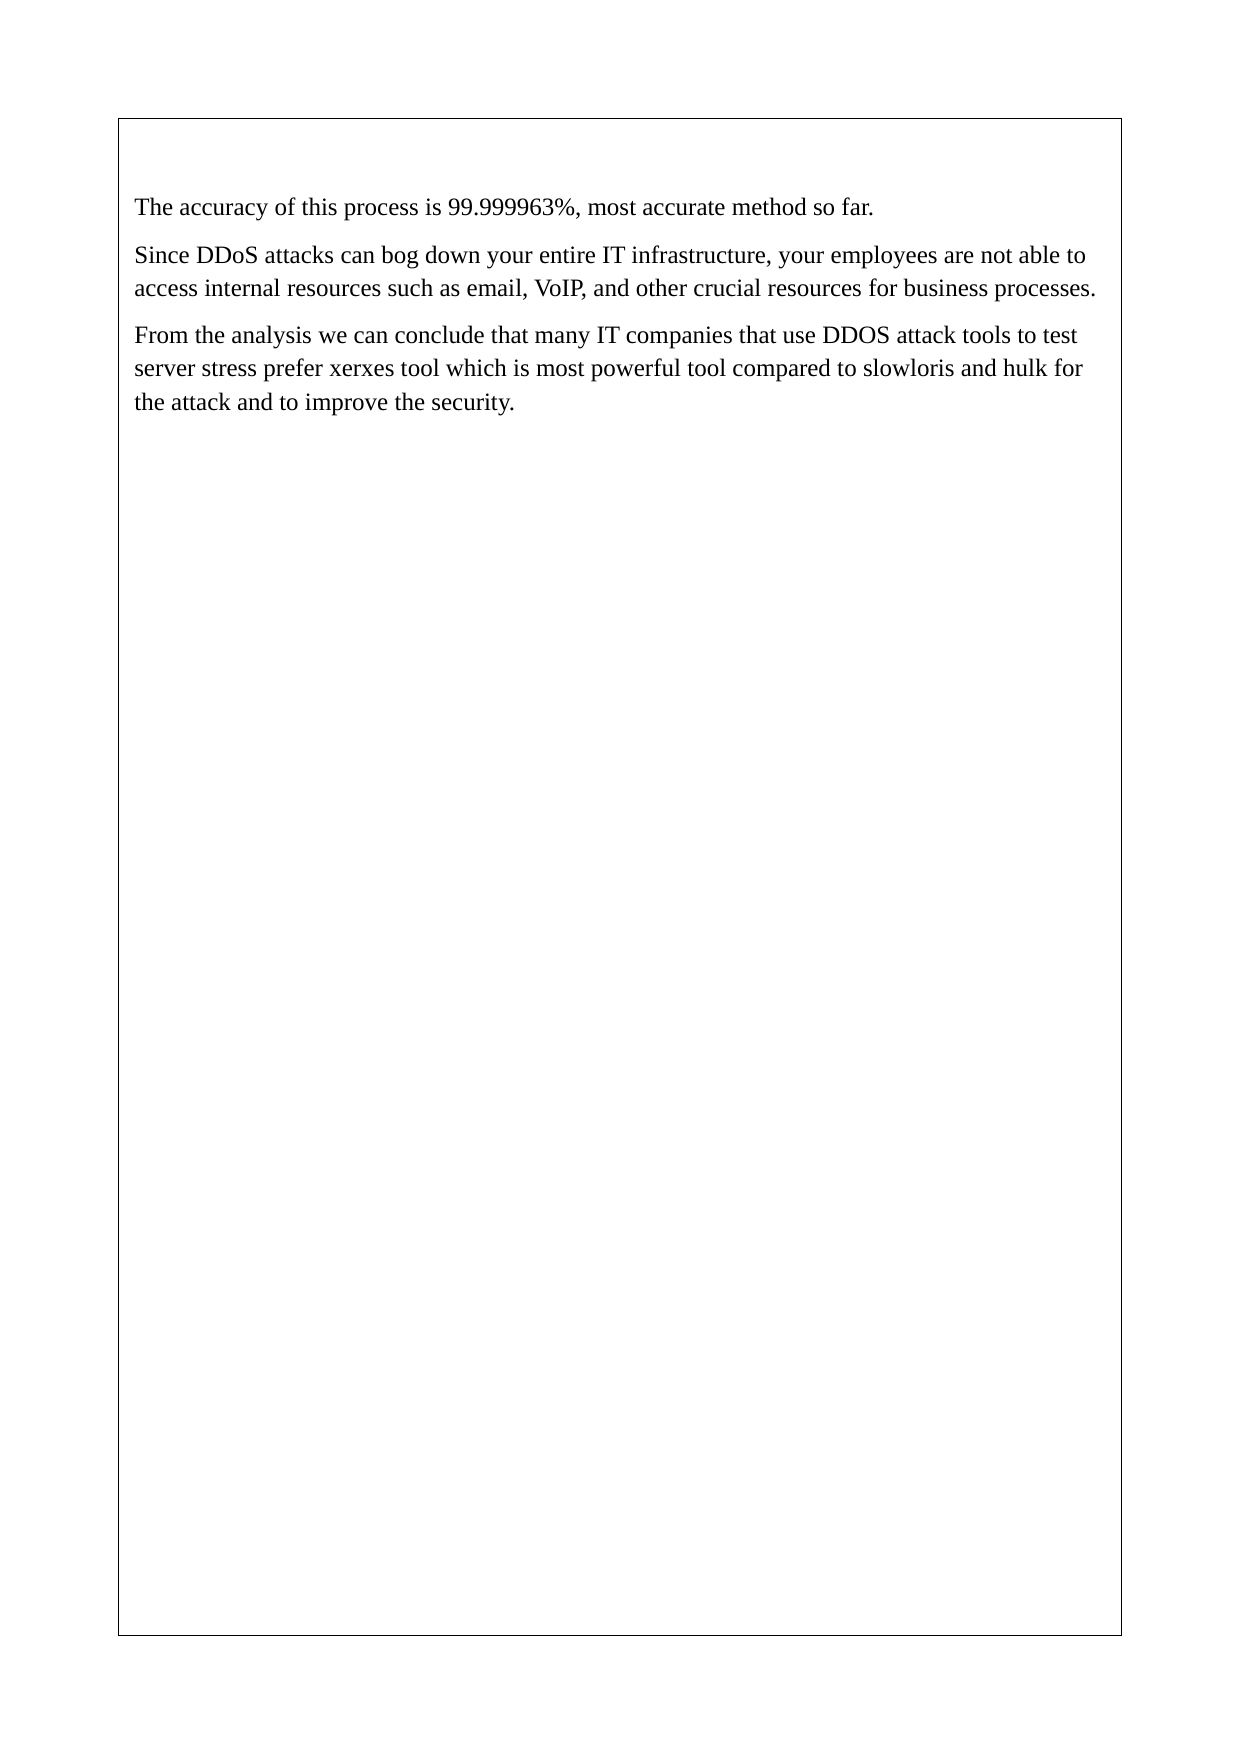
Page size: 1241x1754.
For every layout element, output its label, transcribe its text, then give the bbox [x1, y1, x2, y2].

text The accuracy of this process is 99.999963%, most accurate method so far. [134, 192, 1106, 221]
text Since DDoS attacks can bog down your entire IT infrastructure, your employees are not able to access internal resources such as email, VoIP, and other crucial resources for business processes. [134, 240, 1106, 302]
text From the analysis we can conclude that many IT companies that use DDOS attack tools to test server stress prefer xerxes tool which is most powerful tool compared to slowloris and hulk for the attack and to improve the security. [134, 321, 1106, 415]
